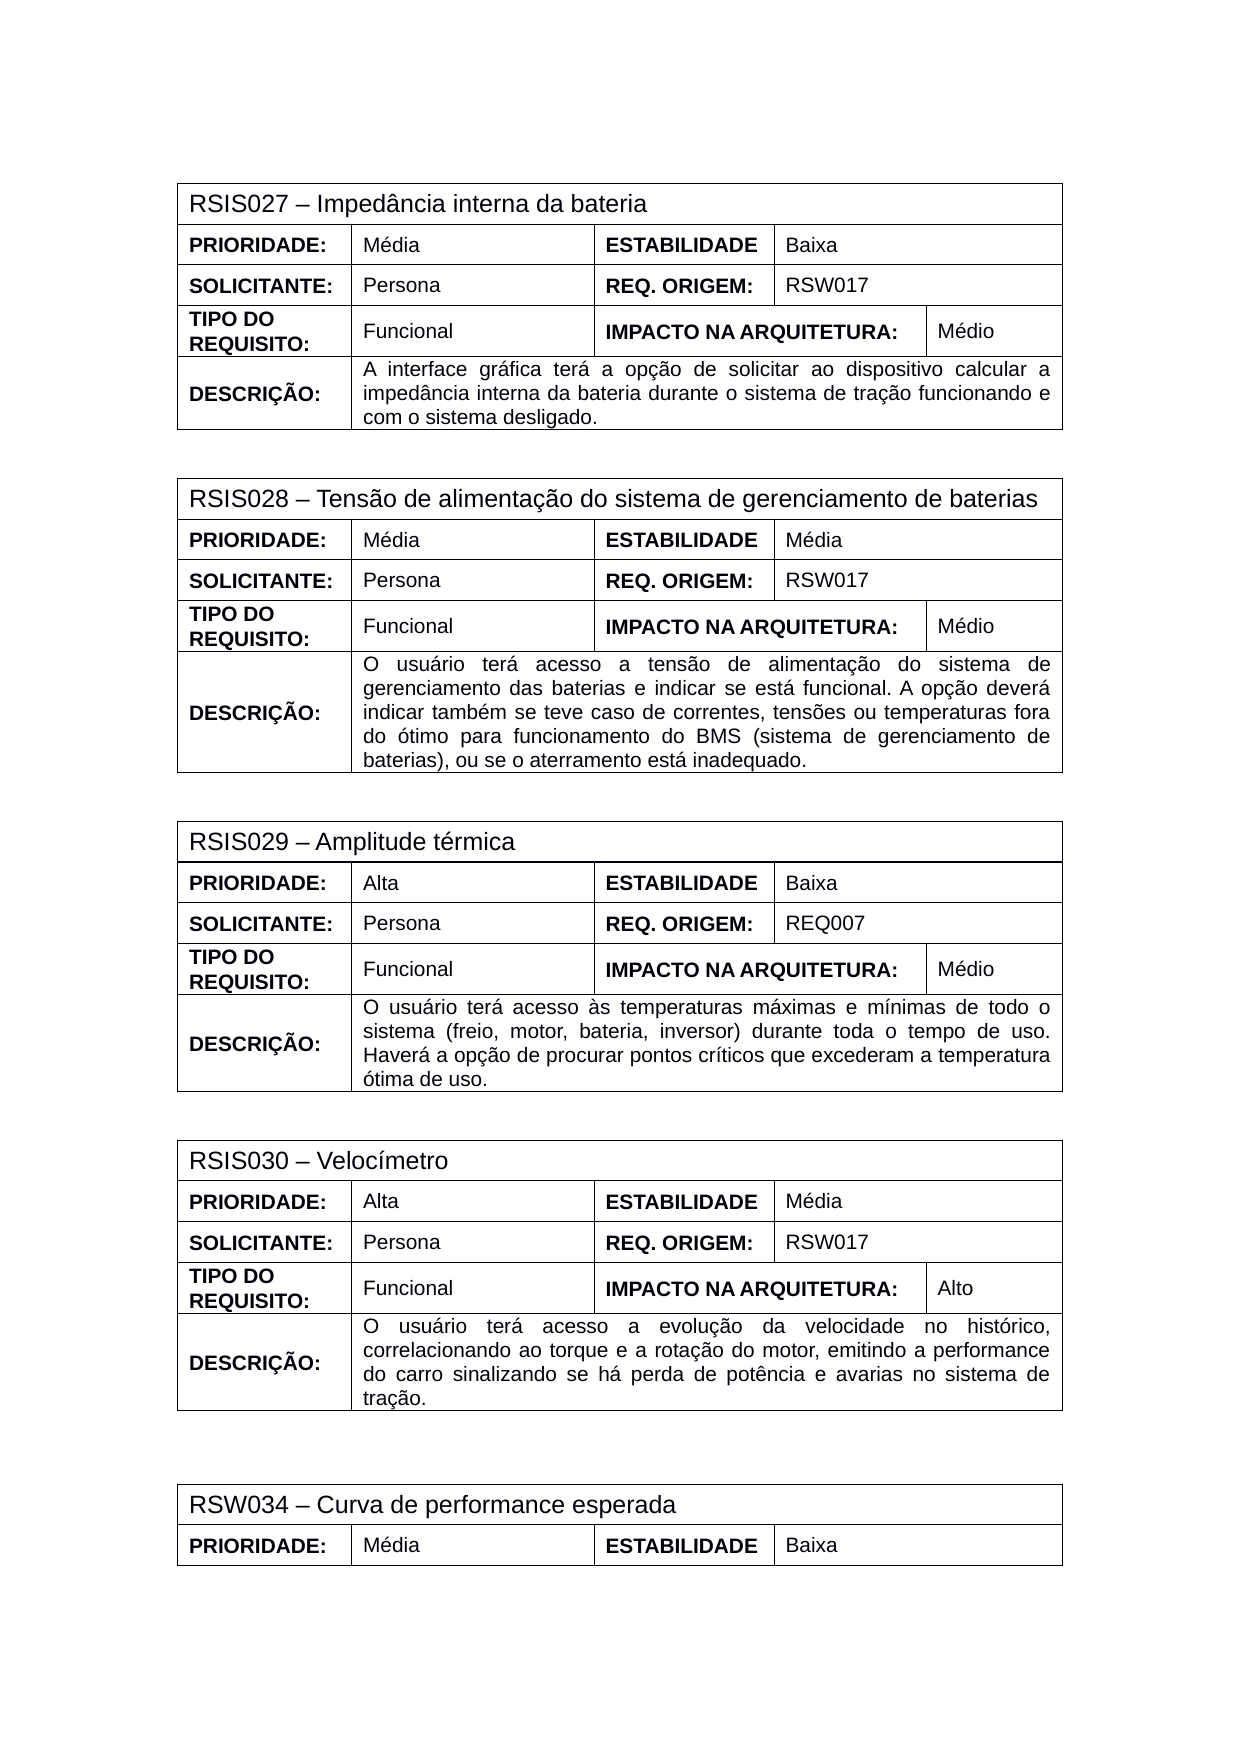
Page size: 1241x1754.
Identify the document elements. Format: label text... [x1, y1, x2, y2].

table_cell PRIORIDADE: [178, 225, 351, 264]
table_cell Funcional [352, 1263, 594, 1313]
table_cell RSW017 [775, 265, 1062, 305]
table_cell DESCRIÇÃO: [178, 357, 351, 429]
table_cell Médio [927, 306, 1062, 356]
table_cell Baixa [775, 863, 1062, 902]
table_header RSIS028 – Tensão de alimentação do sistema de gerenciamento de baterias [178, 479, 1062, 518]
table_cell DESCRIÇÃO: [178, 652, 351, 772]
table_cell O usuário terá acesso às temperaturas máximas e mínimas de todo o sistema (freio, motor, bateria, inversor) durante toda o tempo de uso. Haverá a opção de procurar pontos críticos que excederam a temperatura ótima de uso. [352, 995, 1062, 1091]
table_cell Médio [927, 944, 1062, 994]
table_cell PRIORIDADE: [178, 1181, 351, 1221]
table_cell Persona [352, 265, 594, 305]
table_cell PRIORIDADE: [178, 863, 351, 902]
table_cell TIPO DO REQUISITO: [178, 601, 351, 651]
table_cell Persona [352, 560, 594, 600]
table_cell Persona [352, 1222, 594, 1262]
table_cell SOLICITANTE: [178, 265, 351, 305]
table_cell ESTABILIDADE [595, 863, 774, 902]
table_cell ESTABILIDADE [595, 1525, 774, 1565]
table_cell REQ. ORIGEM: [595, 265, 774, 305]
table_cell ESTABILIDADE [595, 1181, 774, 1221]
table_cell PRIORIDADE: [178, 520, 351, 559]
table_cell Média [352, 1525, 594, 1565]
table_cell REQ. ORIGEM: [595, 1222, 774, 1262]
table_cell O usuário terá acesso a evolução da velocidade no histórico, correlacionando ao torque e a rotação do motor, emitindo a performance do carro sinalizando se há perda de potência e avarias no sistema de tração. [352, 1314, 1062, 1410]
table_cell TIPO DO REQUISITO: [178, 944, 351, 994]
table_cell Média [775, 520, 1062, 559]
table_cell Funcional [352, 944, 594, 994]
table_cell DESCRIÇÃO: [178, 1314, 351, 1410]
table_cell SOLICITANTE: [178, 560, 351, 600]
table_cell REQ. ORIGEM: [595, 560, 774, 600]
table_cell Funcional [352, 601, 594, 651]
table_cell IMPACTO NA ARQUITETURA: [595, 1263, 926, 1313]
table_cell Alto [927, 1263, 1062, 1313]
table_cell REQ007 [775, 903, 1062, 943]
table_cell ESTABILIDADE [595, 225, 774, 264]
table_cell Alta [352, 863, 594, 902]
table_cell A interface gráfica terá a opção de solicitar ao dispositivo calcular a impedância interna da bateria durante o sistema de tração funcionando e com o sistema desligado. [352, 357, 1062, 429]
table_cell O usuário terá acesso a tensão de alimentação do sistema de gerenciamento das baterias e indicar se está funcional. A opção deverá indicar também se teve caso de correntes, tensões ou temperaturas fora do ótimo para funcionamento do BMS (sistema de gerenciamento de baterias), ou se o aterramento está inadequado. [352, 652, 1062, 772]
table_cell ESTABILIDADE [595, 520, 774, 559]
table_cell REQ. ORIGEM: [595, 903, 774, 943]
table_header RSIS030 – Velocímetro [178, 1141, 1062, 1180]
table_cell Persona [352, 903, 594, 943]
table_cell Baixa [775, 225, 1062, 264]
table_header RSIS029 – Amplitude térmica [178, 822, 1062, 861]
table_cell Baixa [775, 1525, 1062, 1565]
table_header RSW034 – Curva de performance esperada [178, 1485, 1062, 1524]
table_cell TIPO DO REQUISITO: [178, 1263, 351, 1313]
table_cell Média [775, 1181, 1062, 1221]
table_cell Média [352, 520, 594, 559]
table_cell PRIORIDADE: [178, 1525, 351, 1565]
table_cell IMPACTO NA ARQUITETURA: [595, 944, 926, 994]
table_cell Alta [352, 1181, 594, 1221]
table_cell Funcional [352, 306, 594, 356]
table_cell RSW017 [775, 560, 1062, 600]
table_cell RSW017 [775, 1222, 1062, 1262]
table_cell Médio [927, 601, 1062, 651]
table_cell SOLICITANTE: [178, 1222, 351, 1262]
table_header RSIS027 – Impedância interna da bateria [178, 184, 1062, 223]
table_cell DESCRIÇÃO: [178, 995, 351, 1091]
table_cell TIPO DO REQUISITO: [178, 306, 351, 356]
table_cell IMPACTO NA ARQUITETURA: [595, 601, 926, 651]
table_cell SOLICITANTE: [178, 903, 351, 943]
table_cell IMPACTO NA ARQUITETURA: [595, 306, 926, 356]
table_cell Média [352, 225, 594, 264]
